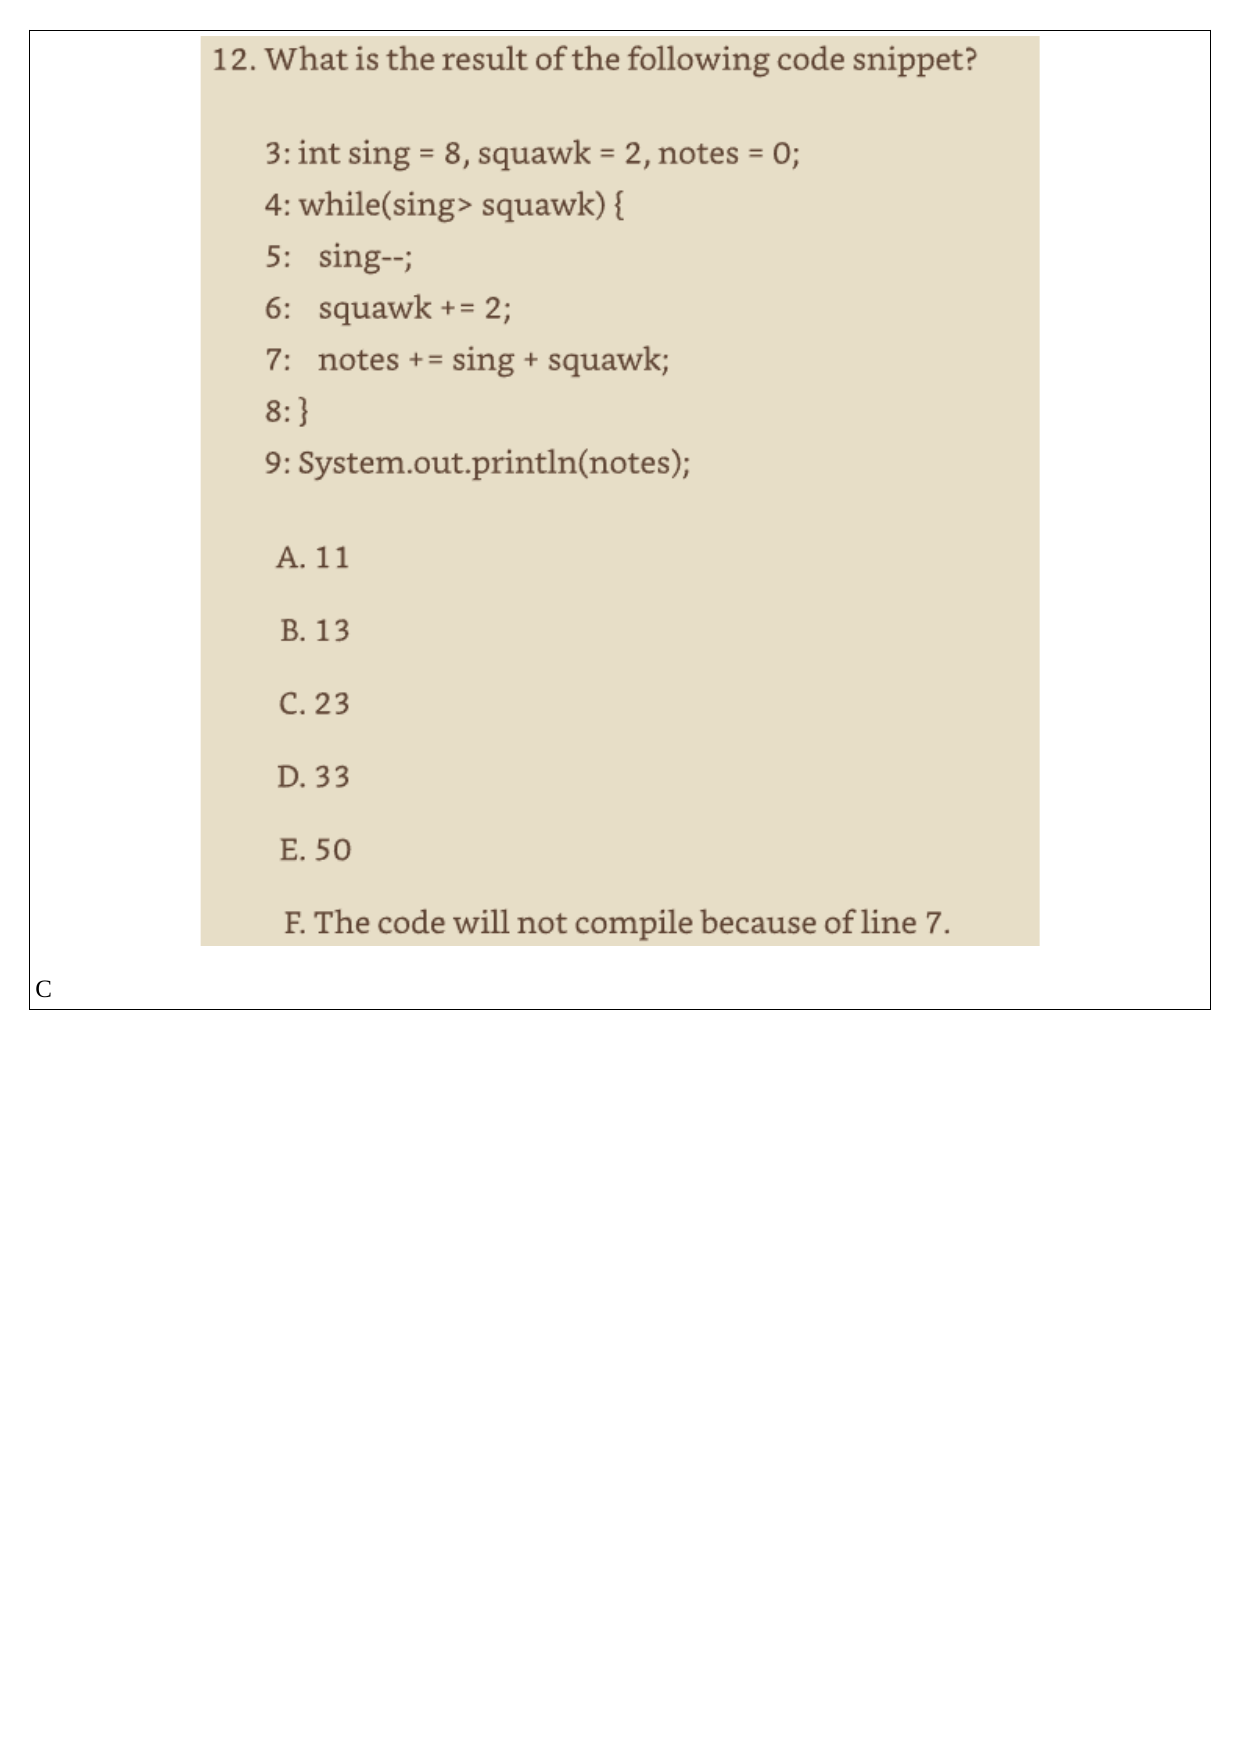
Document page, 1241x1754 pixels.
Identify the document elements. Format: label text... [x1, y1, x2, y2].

picture [200, 36, 1040, 946]
table_cell C [30, 31, 1210, 1009]
